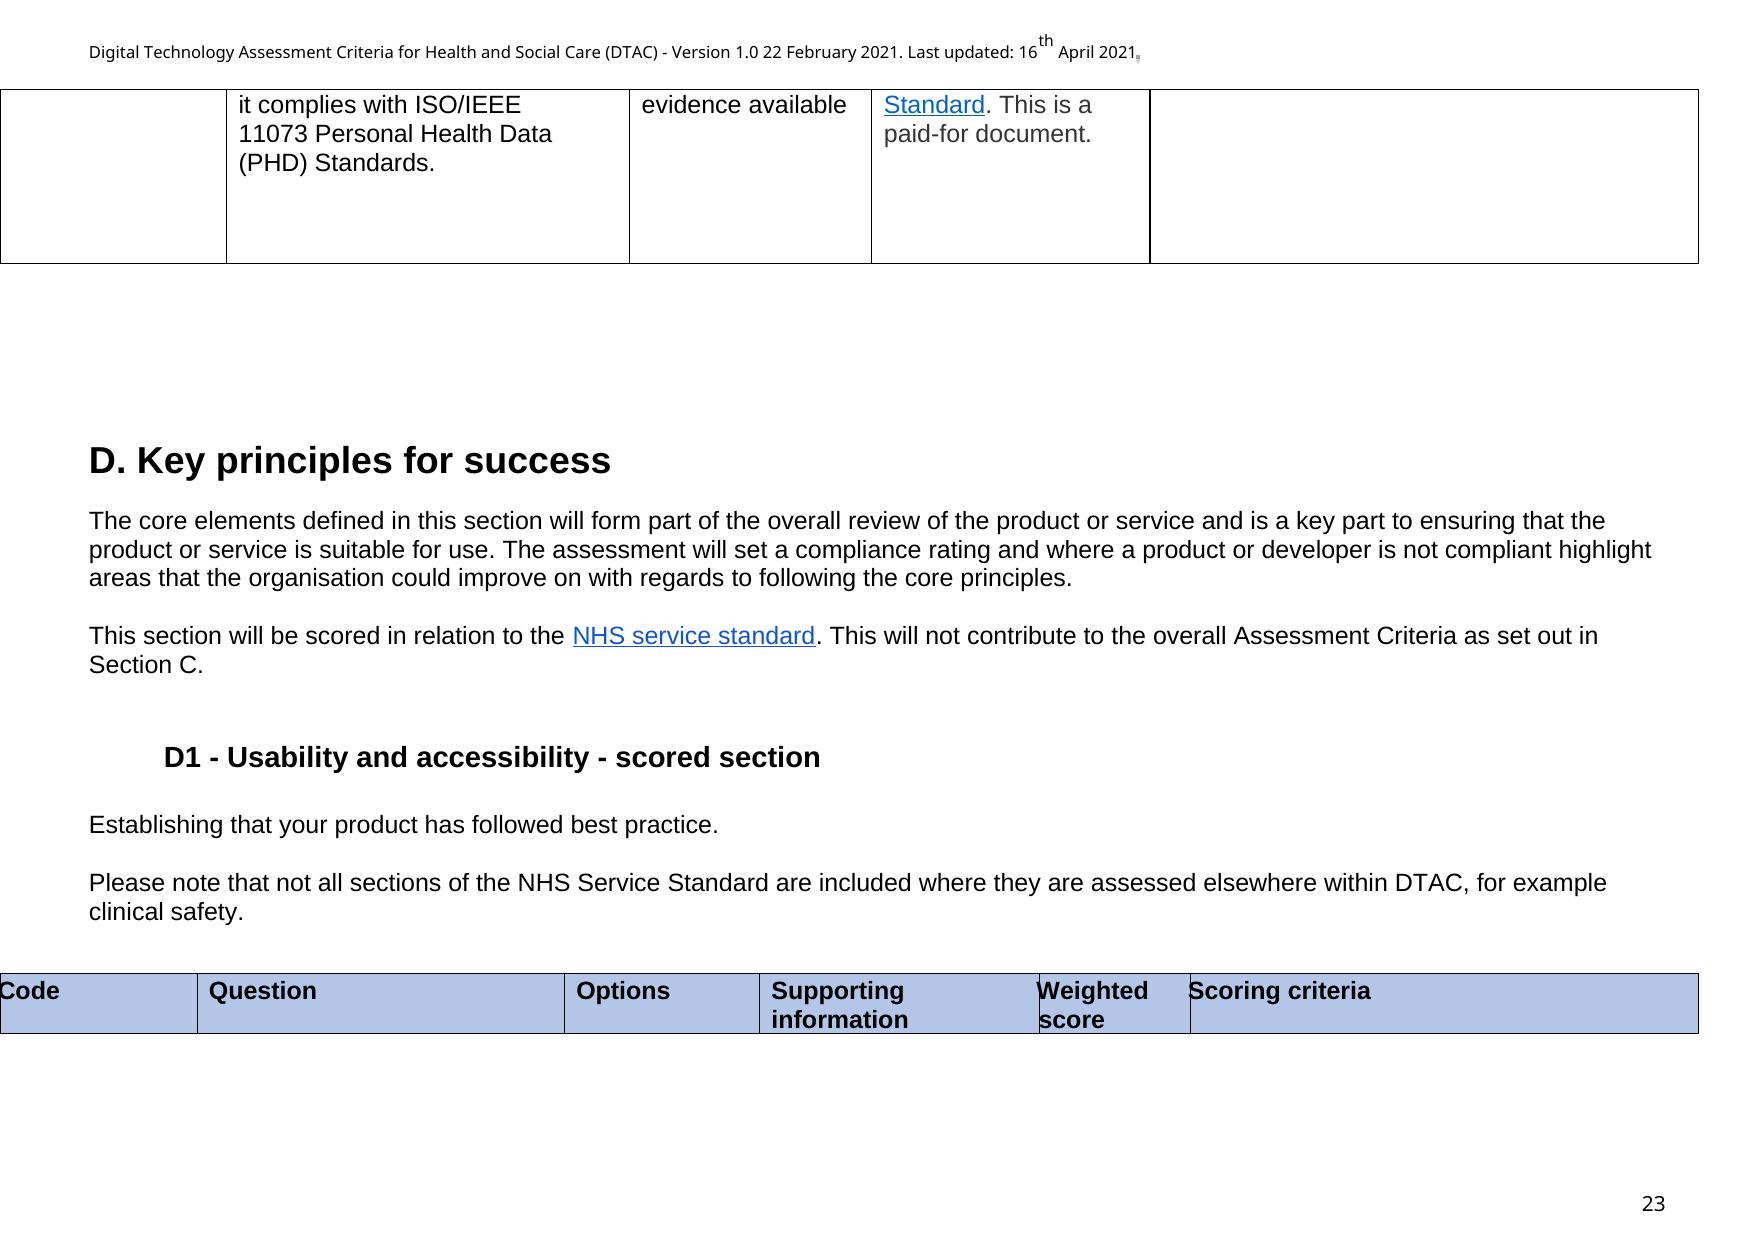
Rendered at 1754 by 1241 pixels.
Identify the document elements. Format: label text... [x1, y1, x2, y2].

text The core elements defined in this section will form part of the overall review of the product or service and is a key part to ensuring that the product or service is suitable for use. The assessment will set a compliance rating and where a product or developer is not compliant highlight areas that the organisation could improve on with regards to following the core principles. [89, 506, 1665, 592]
table_cell evidence available [630, 90, 871, 263]
table_header Scoring criteria [1191, 974, 1698, 1033]
text Establishing that your product has followed best practice. [89, 810, 1665, 839]
table_cell [1151, 90, 1698, 263]
subtitle D1 - Usability and accessibility - scored section [89, 740, 1286, 773]
table_cell Standard. This is a paid-for document. [872, 90, 1149, 263]
text Please note that not all sections of the NHS Service Standard are included where they are assessed elsewhere within DTAC, for example clinical safety. [89, 868, 1665, 925]
text This section will be scored in relation to the NHS service standard. This will not contribute to the overall Assessment Criteria as set out in Section C. [89, 621, 1665, 678]
table_header Code [1, 974, 197, 1033]
table_cell [1, 90, 226, 263]
subtitle D. Key principles for success [89, 266, 1343, 482]
table_cell it complies with ISO/IEEE 11073 Personal Health Data (PHD) Standards. [227, 90, 629, 263]
table_header Weighted score [1040, 974, 1190, 1033]
table_header Options [565, 974, 759, 1033]
table_header Supporting information [760, 974, 1039, 1033]
table_header Question [198, 974, 564, 1033]
